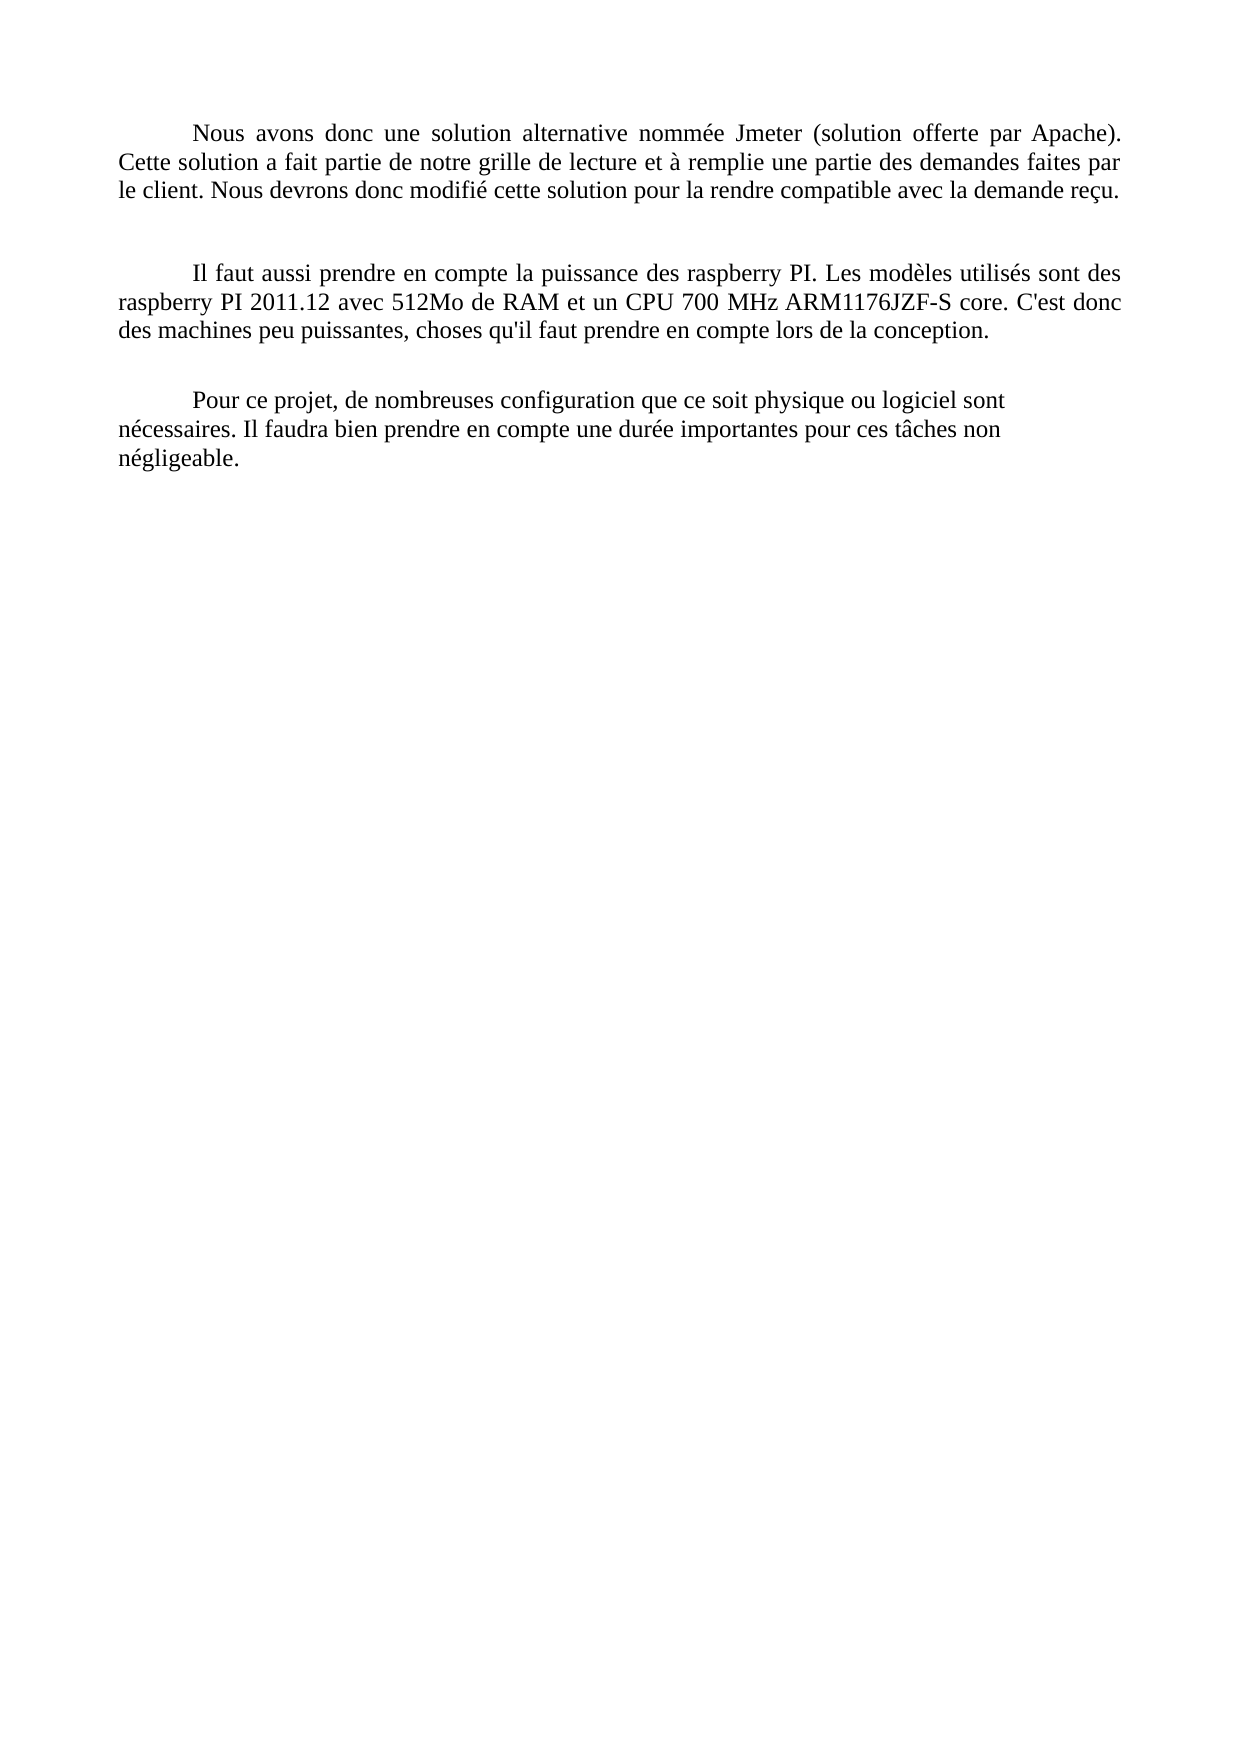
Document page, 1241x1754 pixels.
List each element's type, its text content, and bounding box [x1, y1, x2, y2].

text Nous avons donc une solution alternative nommée Jmeter (solution offerte par Apache). Cette solution a fait partie de notre grille de lecture et à remplie une partie des demandes faites par le client. Nous devrons donc modifié cette solution pour la rendre compatible avec la demande reçu. [118, 118, 1122, 204]
text Pour ce projet, de nombreuses configuration que ce soit physique ou logiciel sont nécessaires. Il faudra bien prendre en compte une durée importantes pour ces tâches non négligeable. [118, 386, 1122, 472]
text Il faut aussi prendre en compte la puissance des raspberry PI. Les modèles utilisés sont des raspberry PI 2011.12 avec 512Mo de RAM et un CPU 700 MHz ARM1176JZF-S core. C'est donc des machines peu puissantes, choses qu'il faut prendre en compte lors de la conception. [118, 258, 1122, 344]
